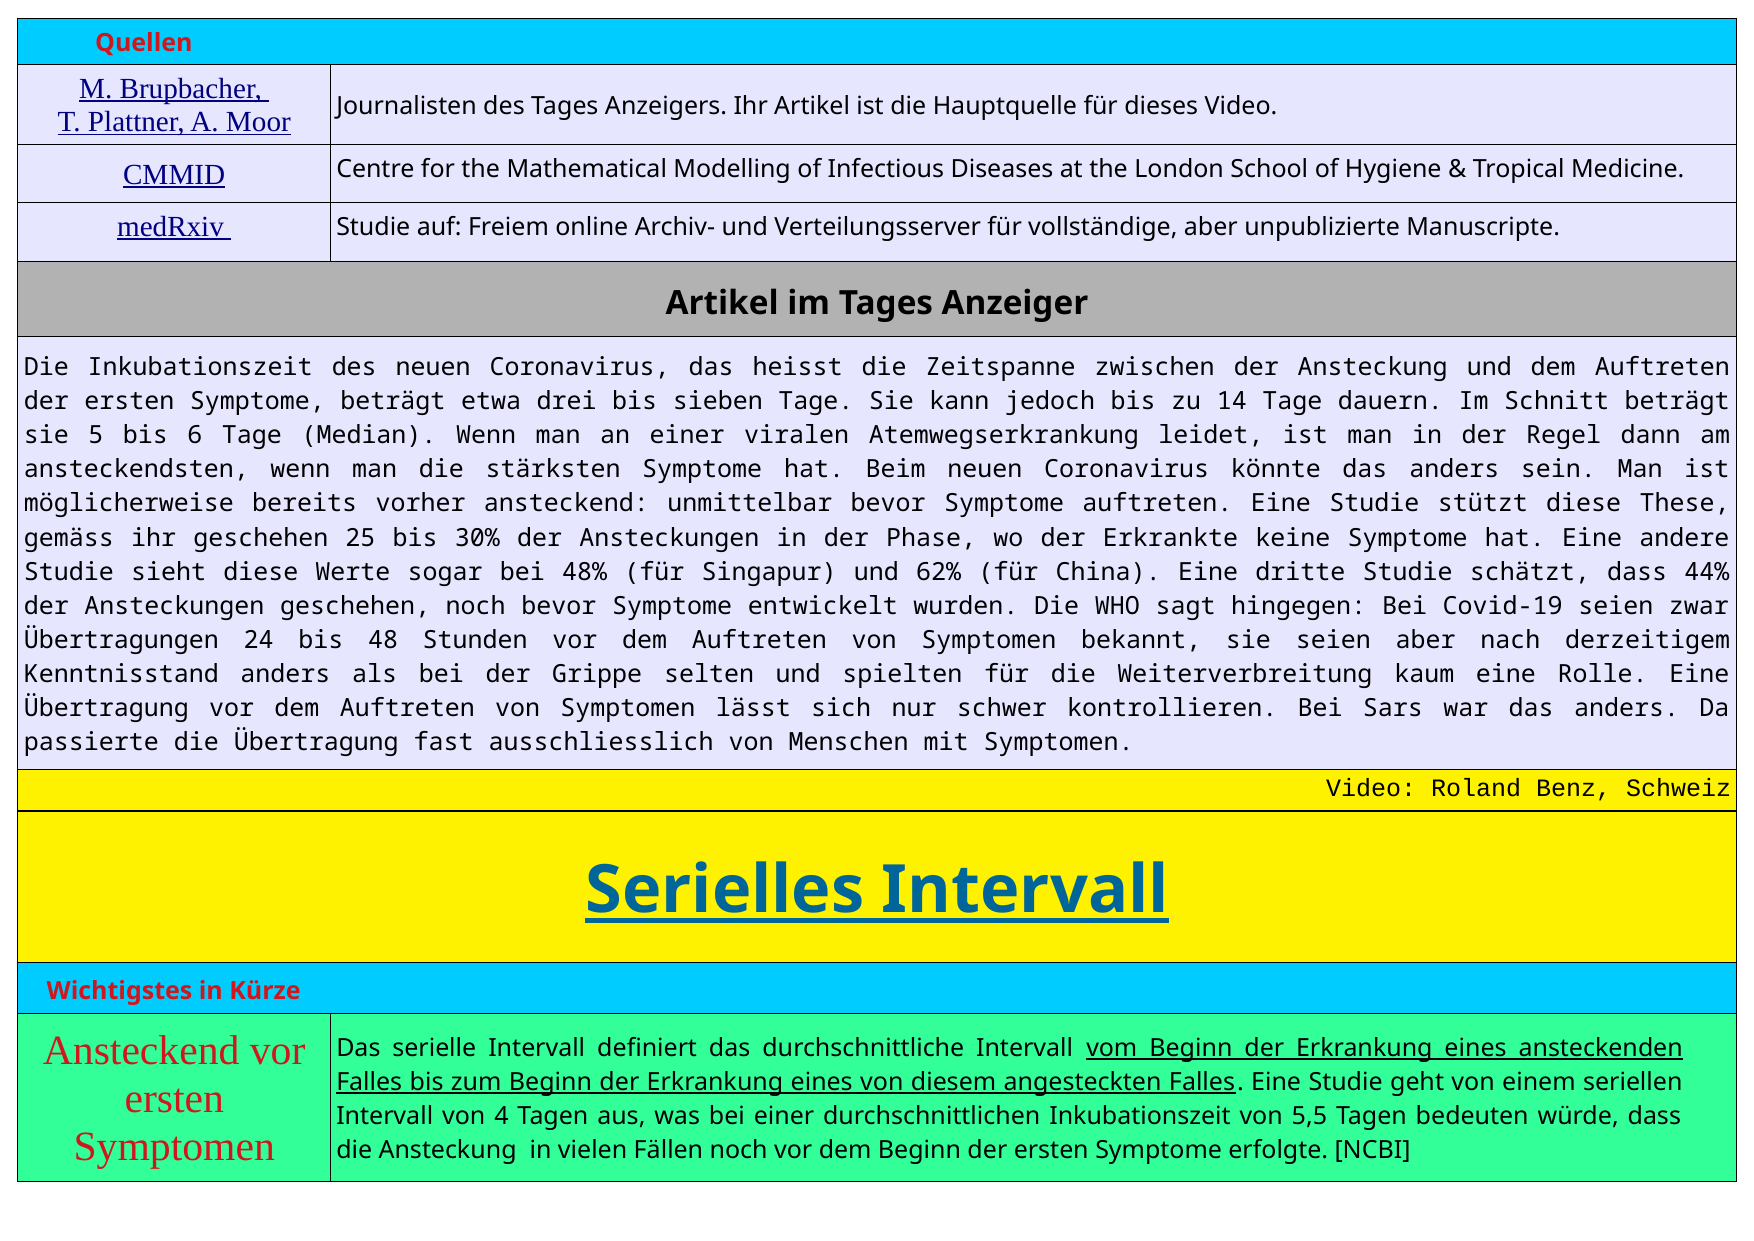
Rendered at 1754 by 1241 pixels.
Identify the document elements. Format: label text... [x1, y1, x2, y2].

table_cell Wichtigstes in Kürze [18, 963, 1736, 1013]
table_cell Die Inkubationszeit des neuen Coronavirus, das heisst die Zeitspanne zwischen der Ansteckung und dem Auftreten der ersten Symptome, beträgt etwa drei bis sieben Tage. Sie kann jedoch bis zu 14 Tage dauern. Im Schnitt beträgt sie 5 bis 6 Tage (Median). Wenn man an einer viralen Atemwegserkrankung leidet, ist man in der Regel dann am ansteckendsten, wenn man die stärksten Symptome hat. Beim neuen Coronavirus könnte das anders sein. Man ist möglicherweise bereits vorher ansteckend: unmittelbar bevor Symptome auftreten. Eine Studie stützt diese These, gemäss ihr geschehen 25 bis 30% der Ansteckungen in der Phase, wo der Erkrankte keine Symptome hat. Eine andere Studie sieht diese Werte sogar bei 48% (für Singapur) und 62% (für China). Eine dritte Studie schätzt, dass 44% der Ansteckungen geschehen, noch bevor Symptome entwickelt wurden. Die WHO sagt hingegen: Bei Covid-19 seien zwar Übertragungen 24 bis 48 Stunden vor dem Auftreten von Symptomen bekannt, sie seien aber nach derzeitigem Kenntnisstand anders als bei der Grippe selten und spielten für die Weiterverbreitung kaum eine Rolle. Eine Übertragung vor dem Auftreten von Symptomen lässt sich nur schwer kontrollieren. Bei Sars war das anders. Da passierte die Übertragung fast ausschliesslich von Menschen mit Symptomen. [18, 337, 1736, 769]
table_cell Artikel im Tages Anzeiger [18, 262, 1736, 336]
table_cell M. Brupbacher, T. Plattner, A. Moor [18, 65, 330, 144]
table_cell CMMID [18, 145, 330, 202]
table_cell Centre for the Mathematical Modelling of Infectious Diseases at the London School of Hygiene & Tropical Medicine. [331, 145, 1736, 202]
table_cell Video: Roland Benz, Schweiz [18, 770, 1736, 810]
table_cell Das serielle Intervall definiert das durchschnittliche Intervall vom Beginn der Erkrankung eines ansteckenden Falles bis zum Beginn der Erkrankung eines von diesem angesteckten Falles. Eine Studie geht von einem seriellen Intervall von 4 Tagen aus, was bei einer durchschnittlichen Inkubationszeit von 5,5 Tagen bedeuten würde, dass die Ansteckung in vielen Fällen noch vor dem Beginn der ersten Symptome erfolgte. [NCBI] [331, 1014, 1736, 1181]
table_cell Journalisten des Tages Anzeigers. Ihr Artikel ist die Hauptquelle für dieses Video. [331, 65, 1736, 144]
table_cell Ansteckend vor ersten Symptomen [18, 1014, 330, 1181]
table_cell medRxiv [18, 203, 330, 261]
table_header Serielles Intervall [18, 812, 1736, 962]
table_cell Quellen [18, 19, 1736, 64]
table_cell Studie auf: Freiem online Archiv- und Verteilungsserver für vollständige, aber unpublizierte Manuscripte. [331, 203, 1736, 261]
